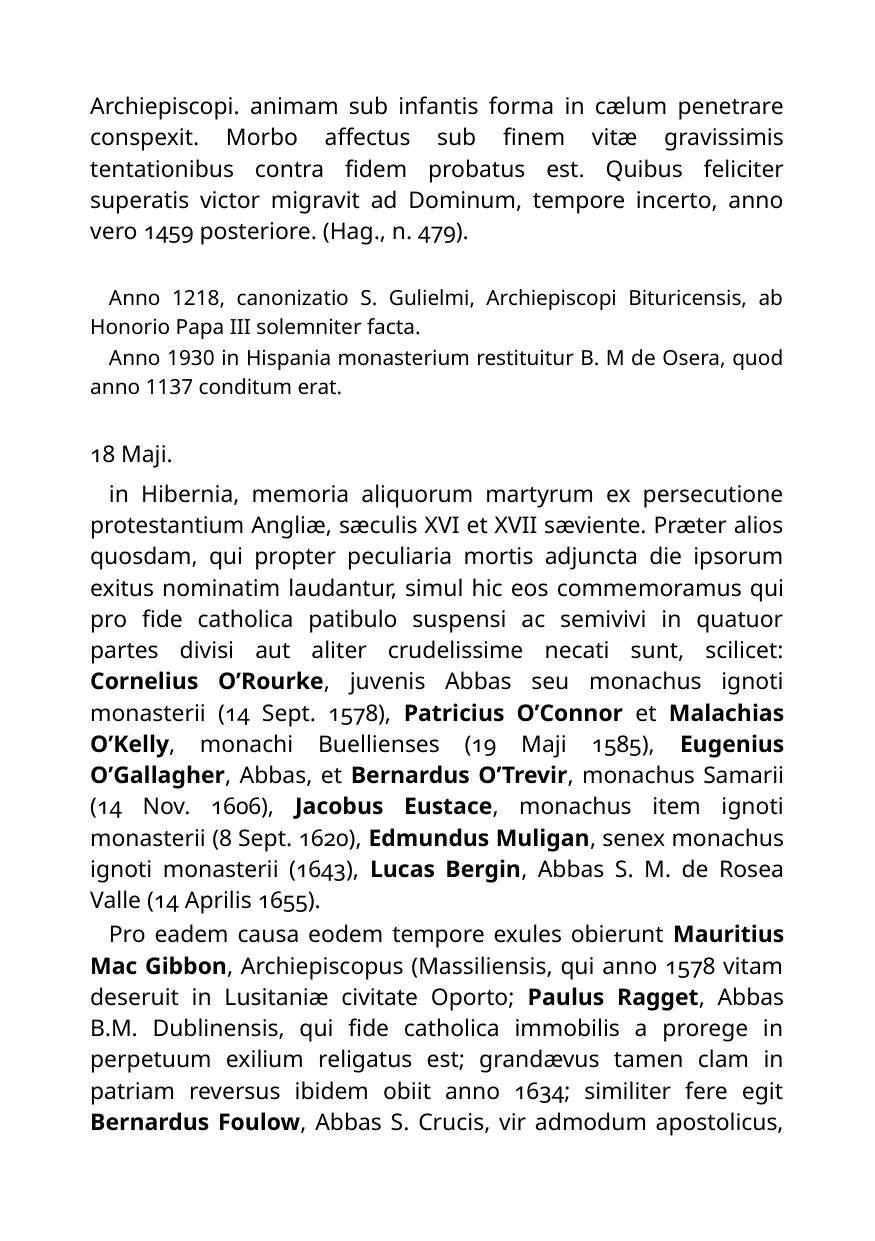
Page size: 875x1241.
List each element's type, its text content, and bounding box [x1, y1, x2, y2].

text Anno 1930 in Hispania monasterium restituitur B. M de Osera, quod anno 1137 conditum erat. [90, 343, 784, 400]
text Archiepiscopi. animam sub infantis forma in cælum penetrare con­spexit. Morbo affectus sub finem vitæ gravissimis tentationibus contra fidem probatus est. Quibus feliciter superatis victor migravit ad Dominum, tempore incerto, anno vero 1459 posteriore. (Hag., n. 479). [90, 90, 784, 246]
text in Hibernia, memoria aliquorum martyrum ex persecutione protestantium Angliæ, sæculis XVI et XVII sæviente. Præter alios quosdam, qui propter peculiaria mortis adjuncta die ipsorum exitus nominatim laudantur, simul hic eos comme­moramus qui pro fide catholica patibulo suspensi ac semivivi in quatuor partes divisi aut aliter crudelissime necati sunt, scilicet: Cornelius O’Rourke, juvenis Abbas seu monachus ignoti monasterii (14 Sept. 1578), Patricius O’Connor et Malachias O’Kelly, monachi Buellienses (19 Maji 1585), Eugenius O’Gallagher, Abbas, et Bernardus O’Trevir, mona­chus Samarii (14 Nov. 1606), Jacobus Eustace, monachus item ignoti monasterii (8 Sept. 1620), Edmundus Muligan, senex monachus ignoti monasterii (1643), Lucas Bergin, Abbas S. M. de Rosea Valle (14 Aprilis 1655). [90, 478, 784, 915]
text Pro eadem causa eodem tempore exules obierunt Mauritius Mac Gibbon, Archiepiscopus (Massiliensis, qui anno 1578 vitam deseruit in Lusitaniæ civitate Oporto; Paulus Ragget, Abbas B.M. Dublinensis, qui fide catholica immobilis a prorege in perpetuum exilium religatus est; grandævus tamen clam in patriam reversus ibidem obiit anno 1634; similiter fere egit Bernardus Foulow, Abbas S. Crucis, vir admodum apostolicus, [90, 918, 784, 1137]
text Anno 1218, canonizatio S. Gulielmi, Archiepiscopi Bituricensis, ab Honorio Papa III solemniter facta. [90, 283, 784, 340]
text 18 Maji. [90, 438, 784, 469]
